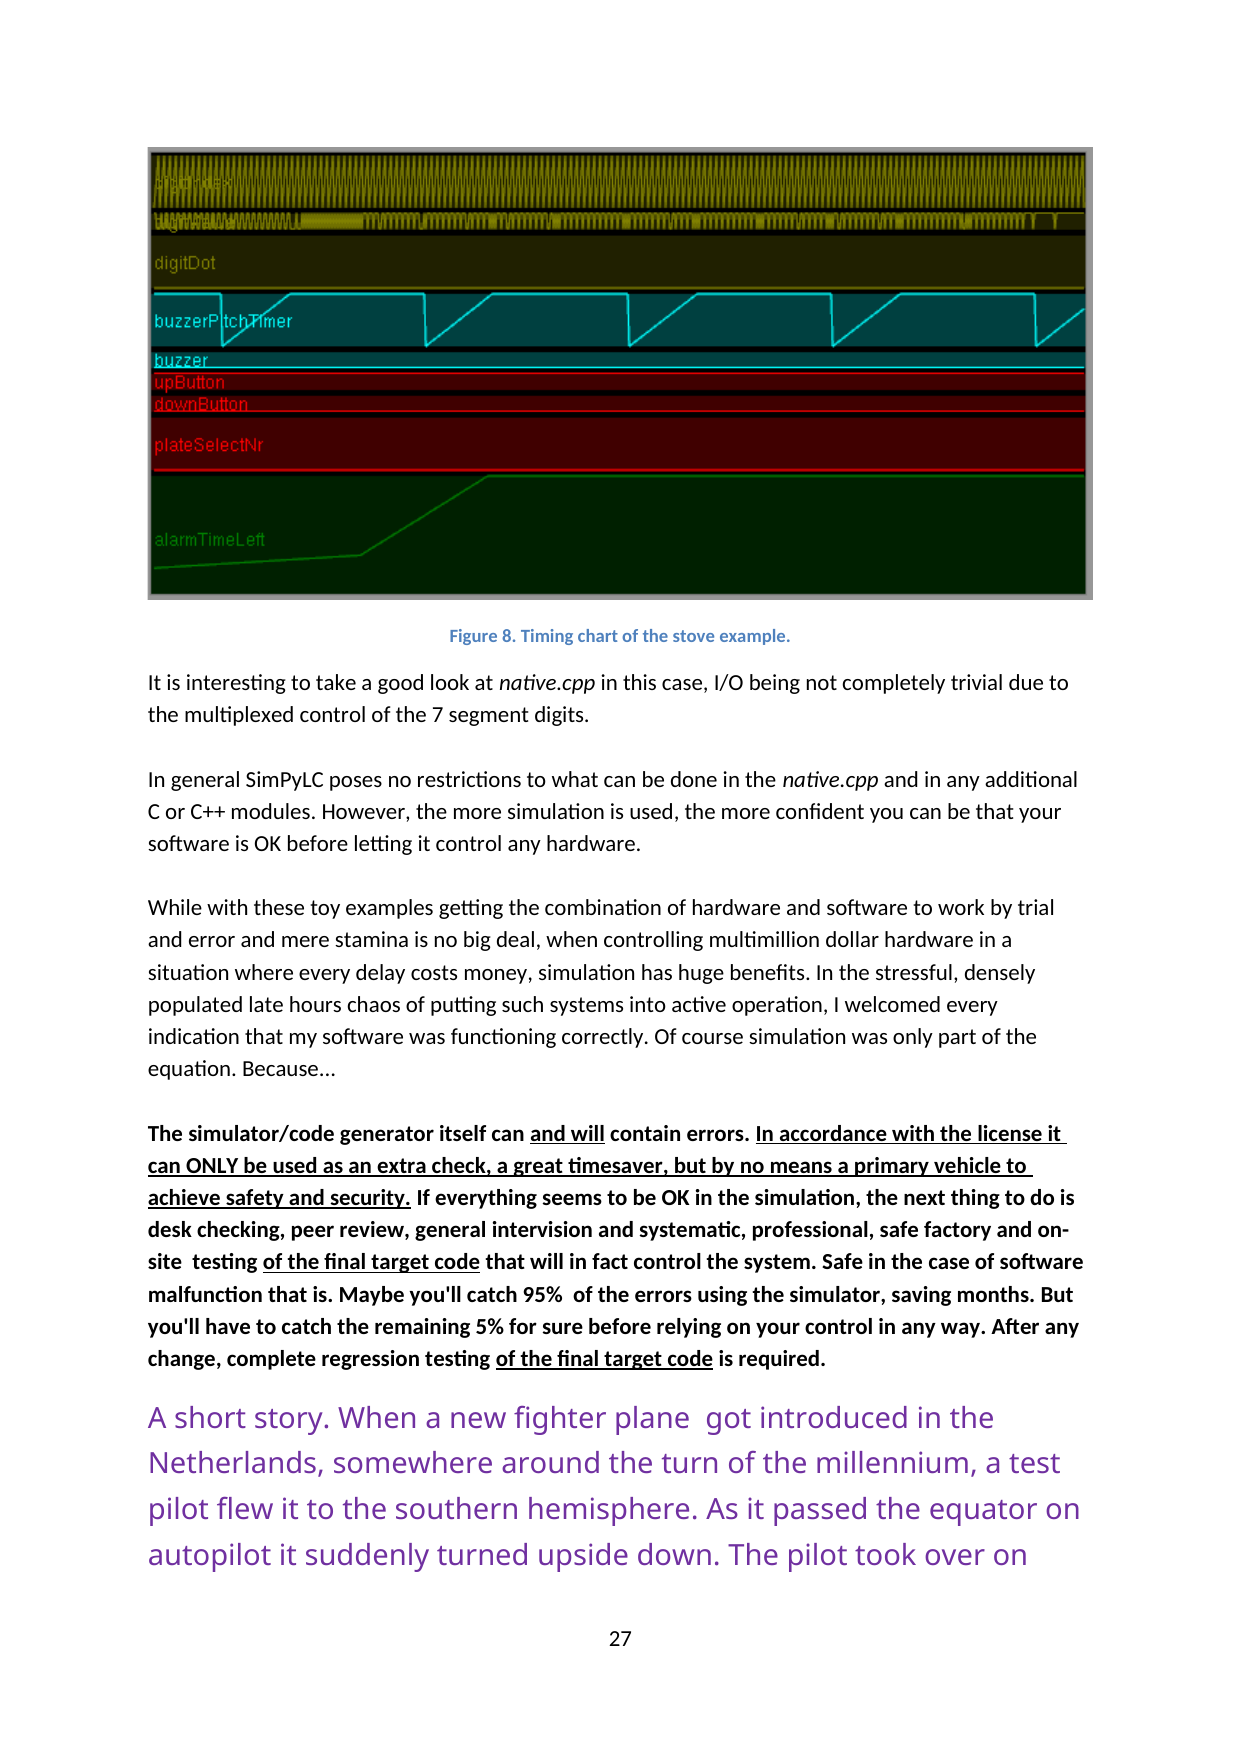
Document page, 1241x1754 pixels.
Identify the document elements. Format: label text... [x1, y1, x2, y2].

text While with these toy examples getting the combination of hardware and software to work by trial and error and mere stamina is no big deal, when controlling multimillion dollar hardware in a situation where every delay costs money, simulation has huge benefits. In the stressful, densely populated late hours chaos of putting such systems into active operation, I welcomed every indication that my software was functioning correctly. Of course simulation was only part of the equation. Because... [148, 893, 1093, 1082]
text Figure 8. Timing chart of the stove example. [148, 624, 1093, 647]
text It is interesting to take a good look at native.cpp in this case, I/O being not completely trivial due to the multiplexed control of the 7 segment digits. [148, 668, 1093, 728]
text In general SimPyLC poses no restrictions to what can be done in the native.cpp and in any additional C or C++ modules. However, the more simulation is used, the more confident you can be that your software is OK before letting it control any hardware. [148, 765, 1093, 857]
picture [147, 147, 1093, 600]
text The simulator/code generator itself can and will contain errors. In accordance with the license it can ONLY be used as an extra check, a great timesaver, but by no means a primary vehicle to achieve safety and security. If everything seems to be OK in the simulation, the next thing to do is desk checking, peer review, general intervision and systematic, professional, safe factory and on-site testing of the final target code that will in fact control the system. Safe in the case of software malfunction that is. Maybe you'll catch 95% of the errors using the simulator, saving months. But you'll have to catch the remaining 5% for sure before relying on your control in any way. After any change, complete regression testing of the final target code is required. [148, 1119, 1093, 1372]
text A short story. When a new fighter plane got introduced in the Netherlands, somewhere around the turn of the millennium, a test pilot flew it to the southern hemisphere. As it passed the equator on autopilot it suddenly turned upside down. The pilot took over on [148, 1397, 1093, 1574]
